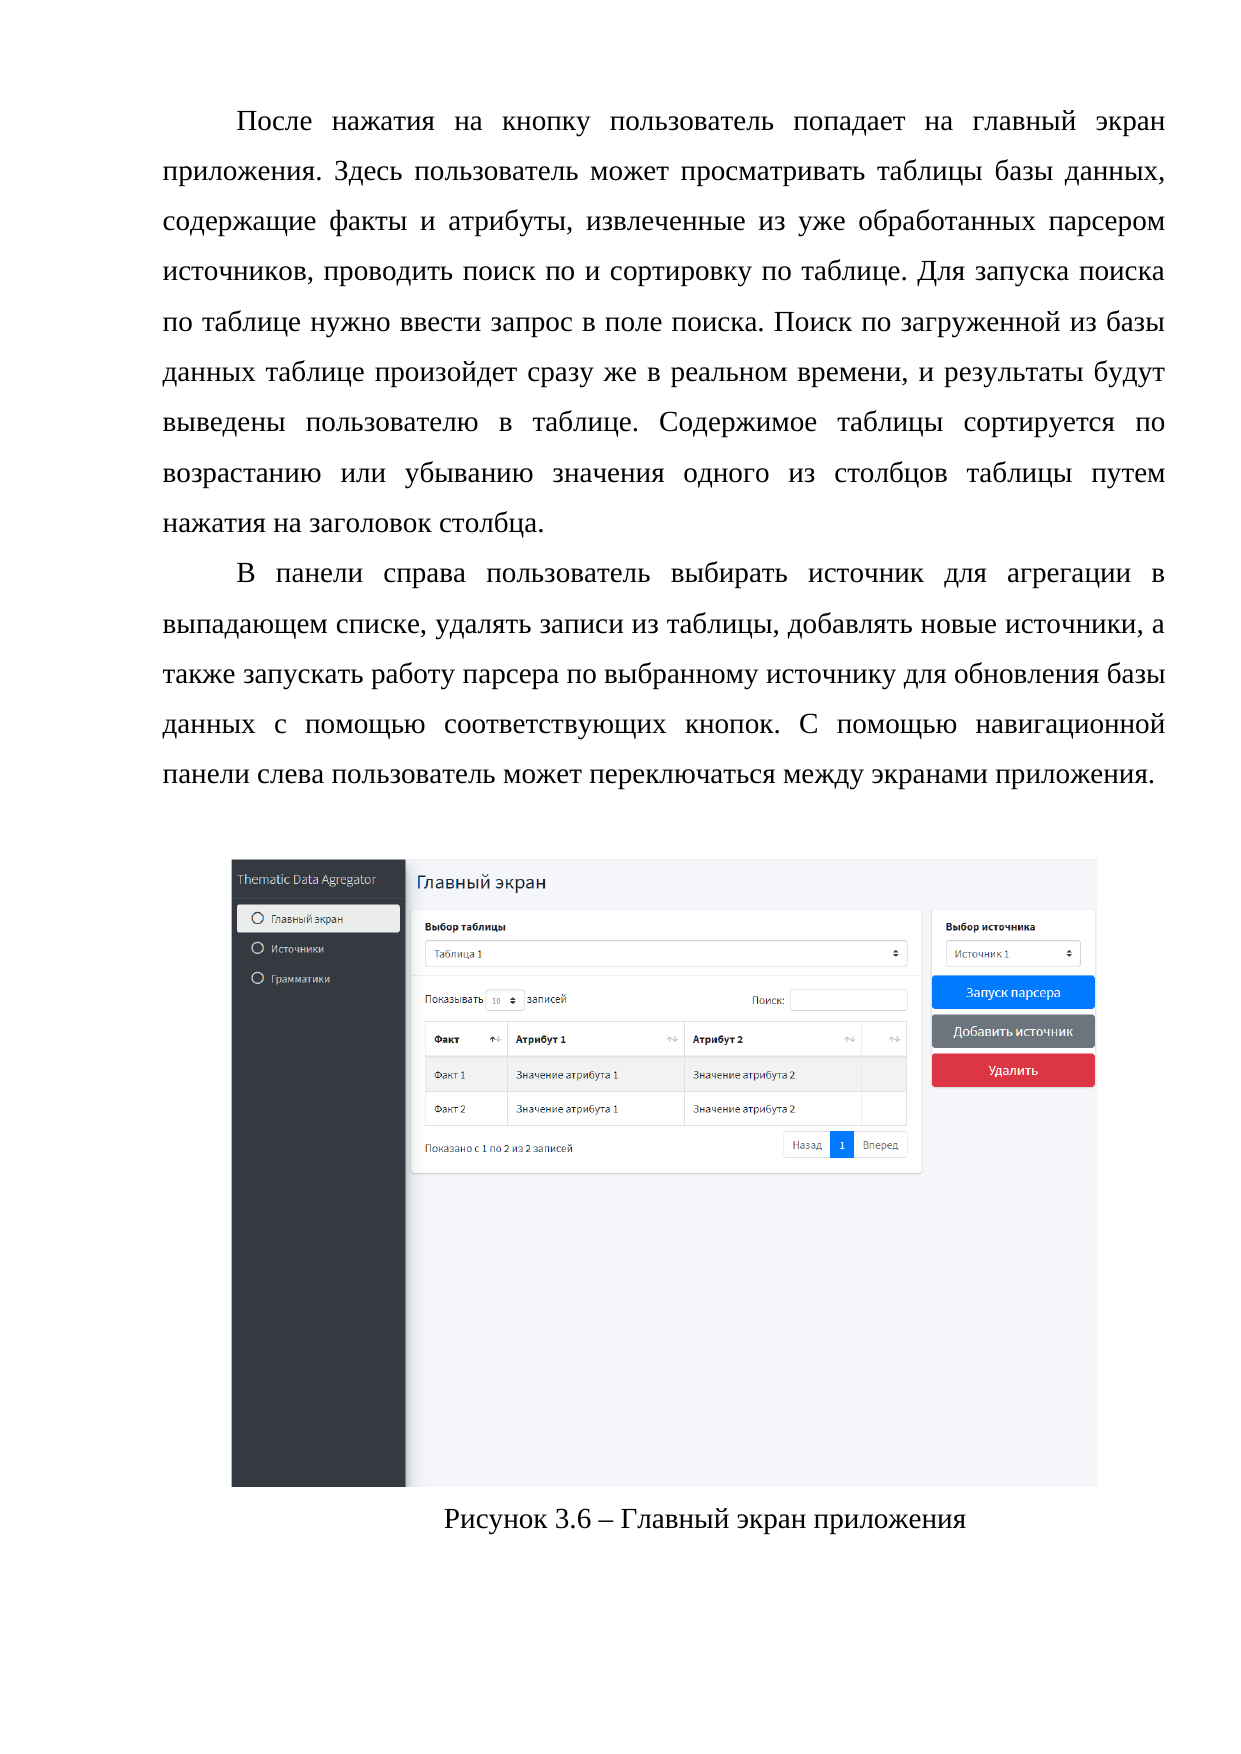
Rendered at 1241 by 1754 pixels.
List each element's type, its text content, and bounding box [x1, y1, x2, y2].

text В панели справа пользователь выбирать источник для агрегации в выпадающем списке, удалять записи из таблицы, добавлять новые источники, а также запускать работу парсера по выбранному источнику для обновления базы данных с помощью соответствующих кнопок. С помощью навигационной панели слева пользователь может переключаться между экранами приложения. [162, 555, 1166, 790]
text Рисунок 3.6 – Главный экран приложения [162, 1501, 1166, 1535]
text После нажатия на кнопку пользователь попадает на главный экран приложения. Здесь пользователь может просматривать таблицы базы данных, содержащие факты и атрибуты, извлеченные из уже обработанных парсером источников, проводить поиск по и сортировку по таблице. Для запуска поиска по таблице нужно ввести запрос в поле поиска. Поиск по загруженной из базы данных таблице произойдет сразу же в реальном времени, и результаты будут выведены пользователю в таблице. Содержимое таблицы сортируется по возрастанию или убыванию значения одного из столбцов таблицы путем нажатия на заголовок столбца. [162, 103, 1166, 539]
picture [231, 857, 1098, 1487]
